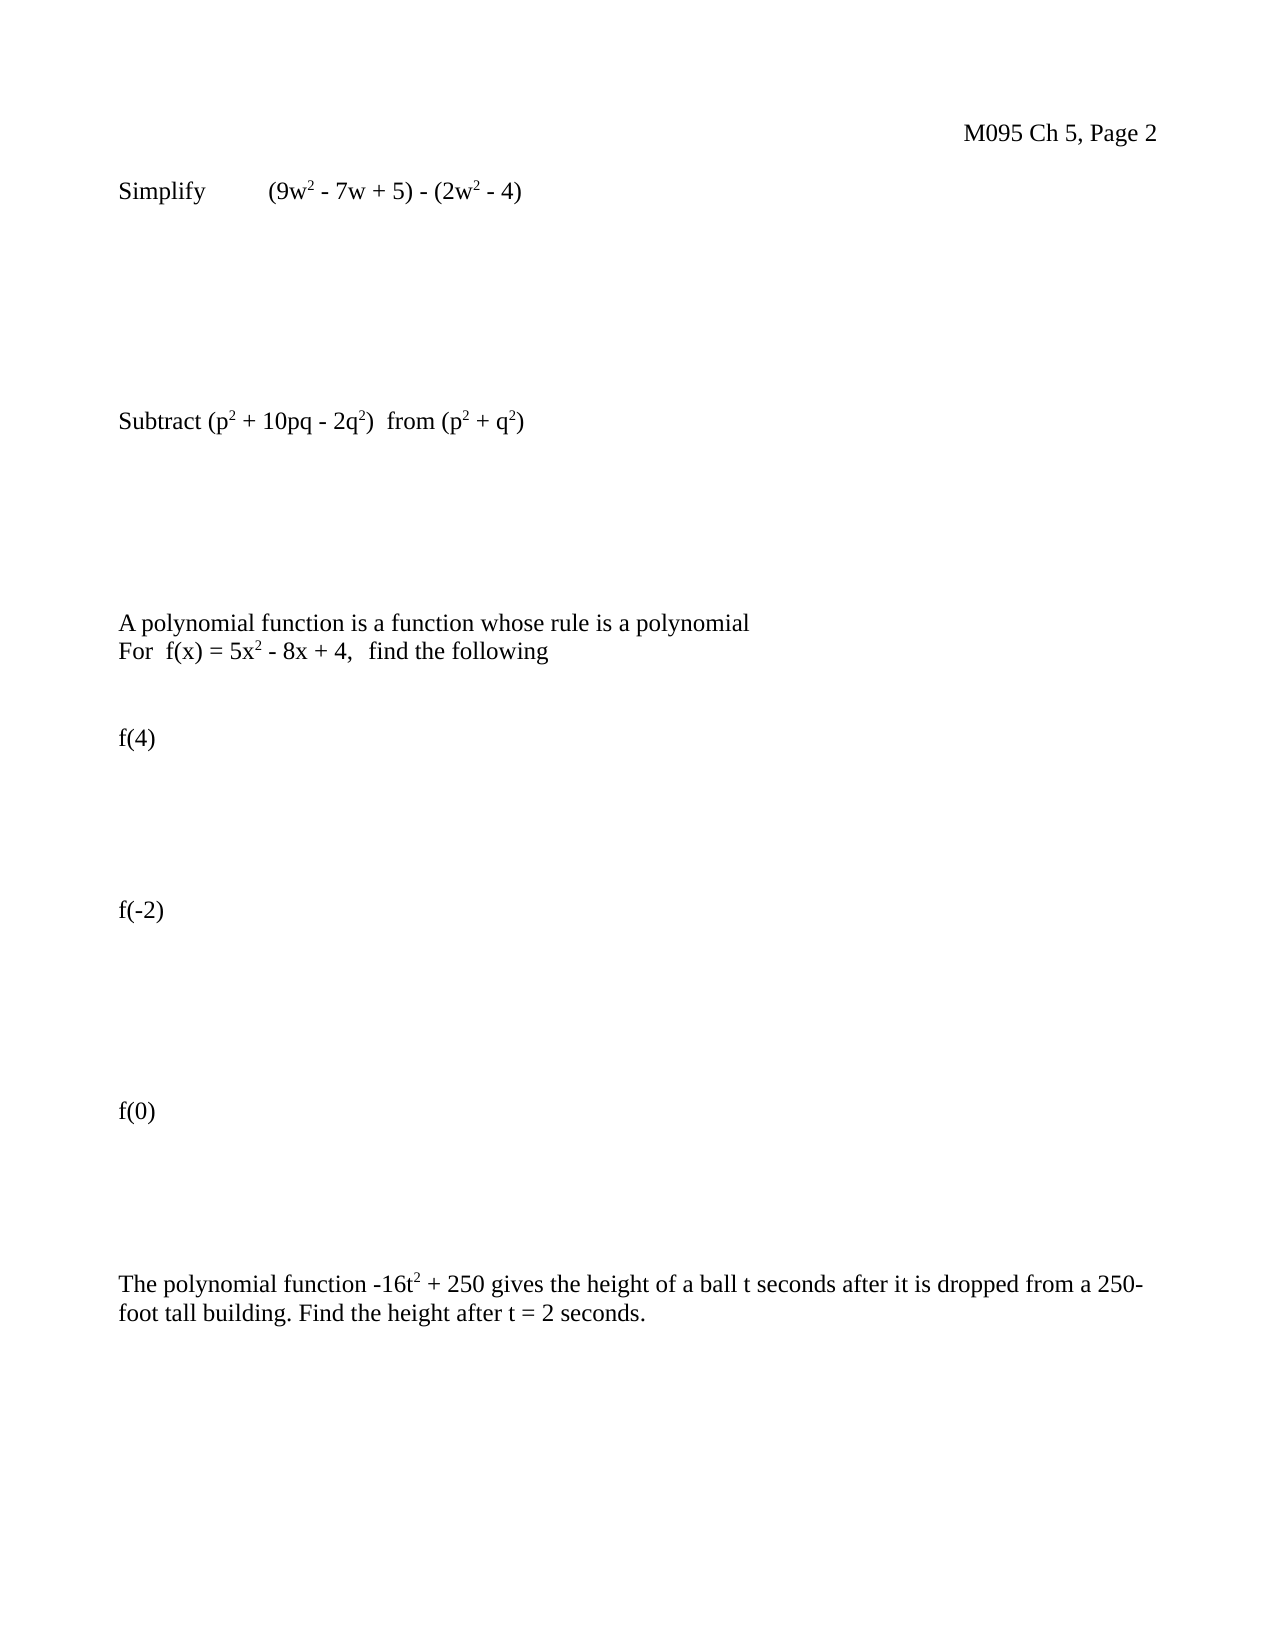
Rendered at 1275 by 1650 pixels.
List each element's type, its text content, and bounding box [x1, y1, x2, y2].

text f(-2) [118, 895, 1157, 924]
text f(0) [118, 1096, 1157, 1125]
text Subtract (p2 + 10pq - 2q2) from (p2 + q2) [118, 406, 1157, 435]
text A polynomial function is a function whose rule is a polynomial [118, 608, 1157, 636]
text Simplify (9w2 - 7w + 5) - (2w2 - 4) [118, 176, 1157, 205]
text For f(x) = 5x2 - 8x + 4, find the following [118, 636, 1157, 665]
text f(4) [118, 723, 1157, 751]
text The polynomial function -16t2 + 250 gives the height of a ball t seconds after it is dropped from a 250-foot tall building. Find the height after t = 2 seconds. [118, 1269, 1157, 1326]
